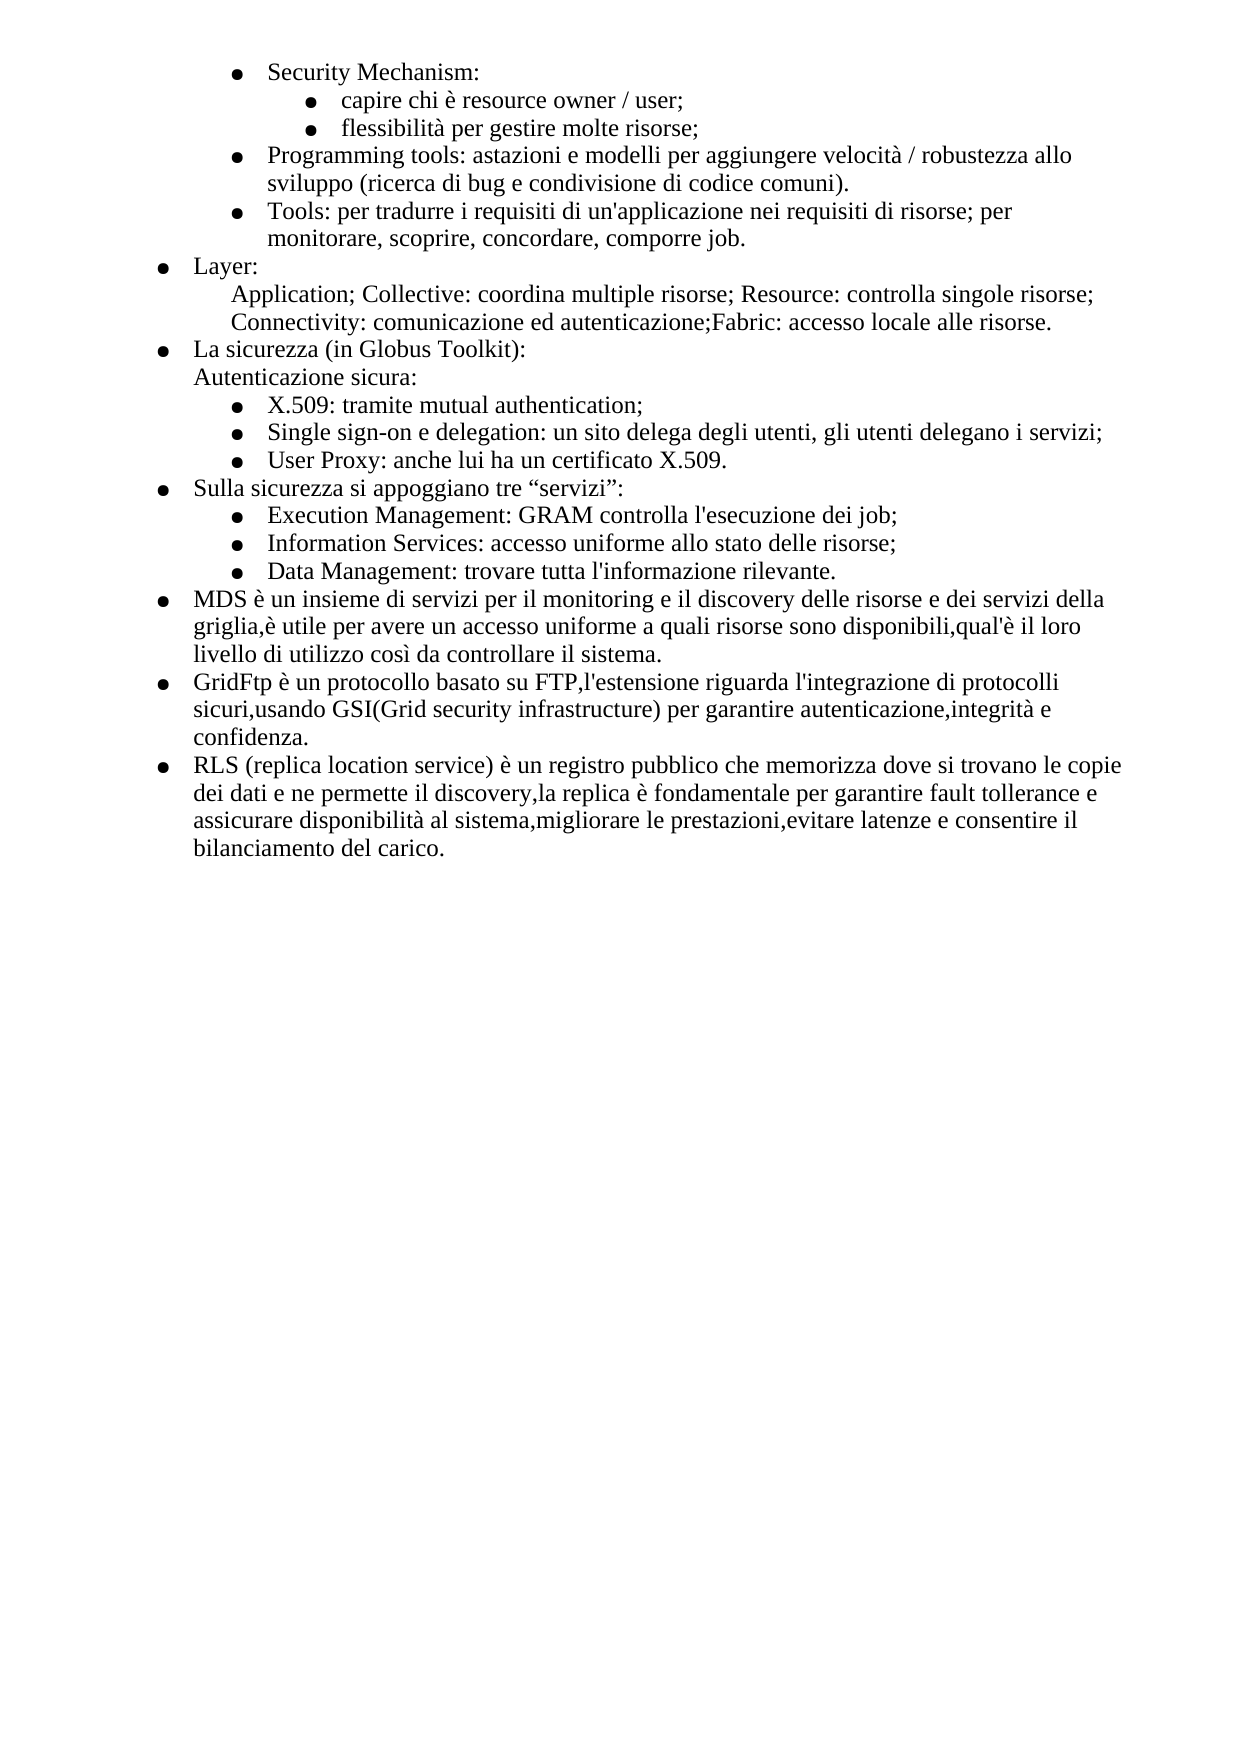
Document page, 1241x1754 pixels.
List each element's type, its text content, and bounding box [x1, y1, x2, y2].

list Data Management: trovare tutta l'informazione rilevante. [229, 557, 1122, 585]
list Layer: [156, 252, 1122, 280]
list Application; Collective: coordina multiple risorse; Resource: controlla singole risorse; Connectivity: comunicazione ed autenticazione;Fabric: accesso locale alle risorse. [193, 280, 1122, 335]
list Single sign-on e delegation: un sito delega degli utenti, gli utenti delegano i servizi; [229, 418, 1122, 446]
list Information Services: accesso uniforme allo stato delle risorse; [229, 529, 1122, 557]
list GridFtp è un protocollo basato su FTP,l'estensione riguarda l'integrazione di protocolli sicuri,usando GSI(Grid security infrastructure) per garantire autenticazione,integrità e confidenza. [156, 668, 1122, 751]
list La sicurezza (in Globus Toolkit): [156, 335, 1122, 363]
list flessibilità per gestire molte risorse; [303, 114, 1122, 141]
list Security Mechanism: [229, 58, 1122, 86]
list Execution Management: GRAM controlla l'esecuzione dei job; [229, 502, 1122, 529]
list capire chi è resource owner / user; [303, 86, 1122, 114]
list Sulla sicurezza si appoggiano tre “servizi”: [156, 474, 1122, 502]
list RLS (replica location service) è un registro pubblico che memorizza dove si trovano le copie dei dati e ne permette il discovery,la replica è fondamentale per garantire fault tollerance e assicurare disponibilità al sistema,migliorare le prestazioni,evitare latenze e consentire il bilanciamento del carico. [156, 751, 1122, 862]
list Programming tools: astazioni e modelli per aggiungere velocità / robustezza allo sviluppo (ricerca di bug e condivisione di codice comuni). [229, 141, 1122, 197]
list User Proxy: anche lui ha un certificato X.509. [229, 446, 1122, 474]
list X.509: tramite mutual authentication; [229, 391, 1122, 418]
list Tools: per tradurre i requisiti di un'applicazione nei requisiti di risorse; per monitorare, scoprire, concordare, comporre job. [229, 197, 1122, 252]
list MDS è un insieme di servizi per il monitoring e il discovery delle risorse e dei servizi della griglia,è utile per avere un accesso uniforme a quali risorse sono disponibili,qual'è il loro livello di utilizzo così da controllare il sistema. [156, 585, 1122, 668]
list Autenticazione sicura: [156, 363, 1122, 391]
